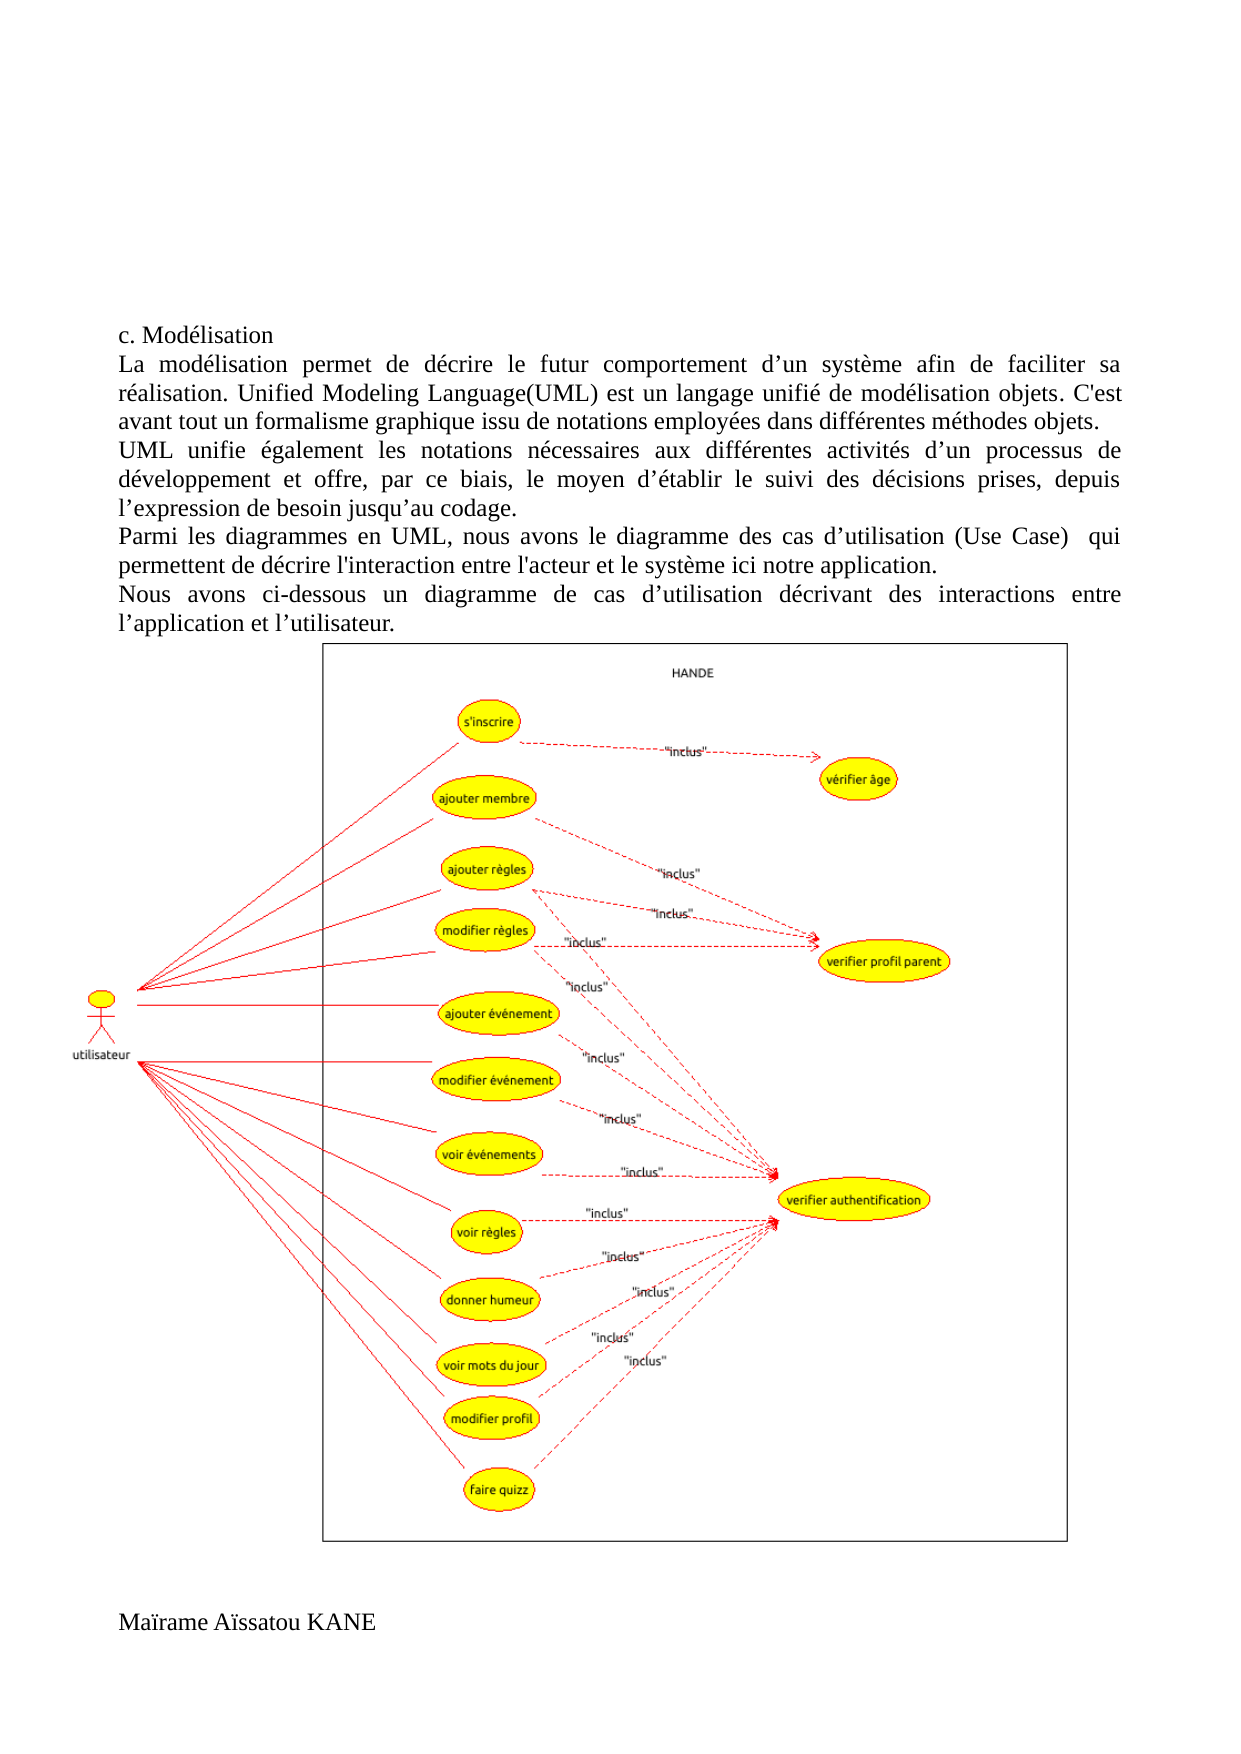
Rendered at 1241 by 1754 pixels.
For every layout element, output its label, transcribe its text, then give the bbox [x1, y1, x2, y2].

list Nous avons ci-dessous un diagramme de cas d’utilisation décrivant des interactions entre l’application et l’utilisateur. [118, 579, 1122, 636]
list La modélisation permet de décrire le futur comportement d’un système afin de faciliter sa réalisation. Unified Modeling Language(UML) est un langage unifié de modélisation objets. C'est avant tout un formalisme graphique issu de notations employées dans différentes méthodes objets. [118, 349, 1122, 435]
list Parmi les diagrammes en UML, nous avons le diagramme des cas d’utilisation (Use Case) qui permettent de décrire l'interaction entre l'acteur et le système ici notre application. [118, 521, 1122, 579]
list UML unifie également les notations nécessaires aux différentes activités d’un processus de développement et offre, par ce biais, le moyen d’établir le suivi des décisions prises, depuis l’expression de besoin jusqu’au codage. [118, 435, 1122, 521]
list c. Modélisation [118, 320, 1122, 349]
picture [65, 643, 1069, 1543]
